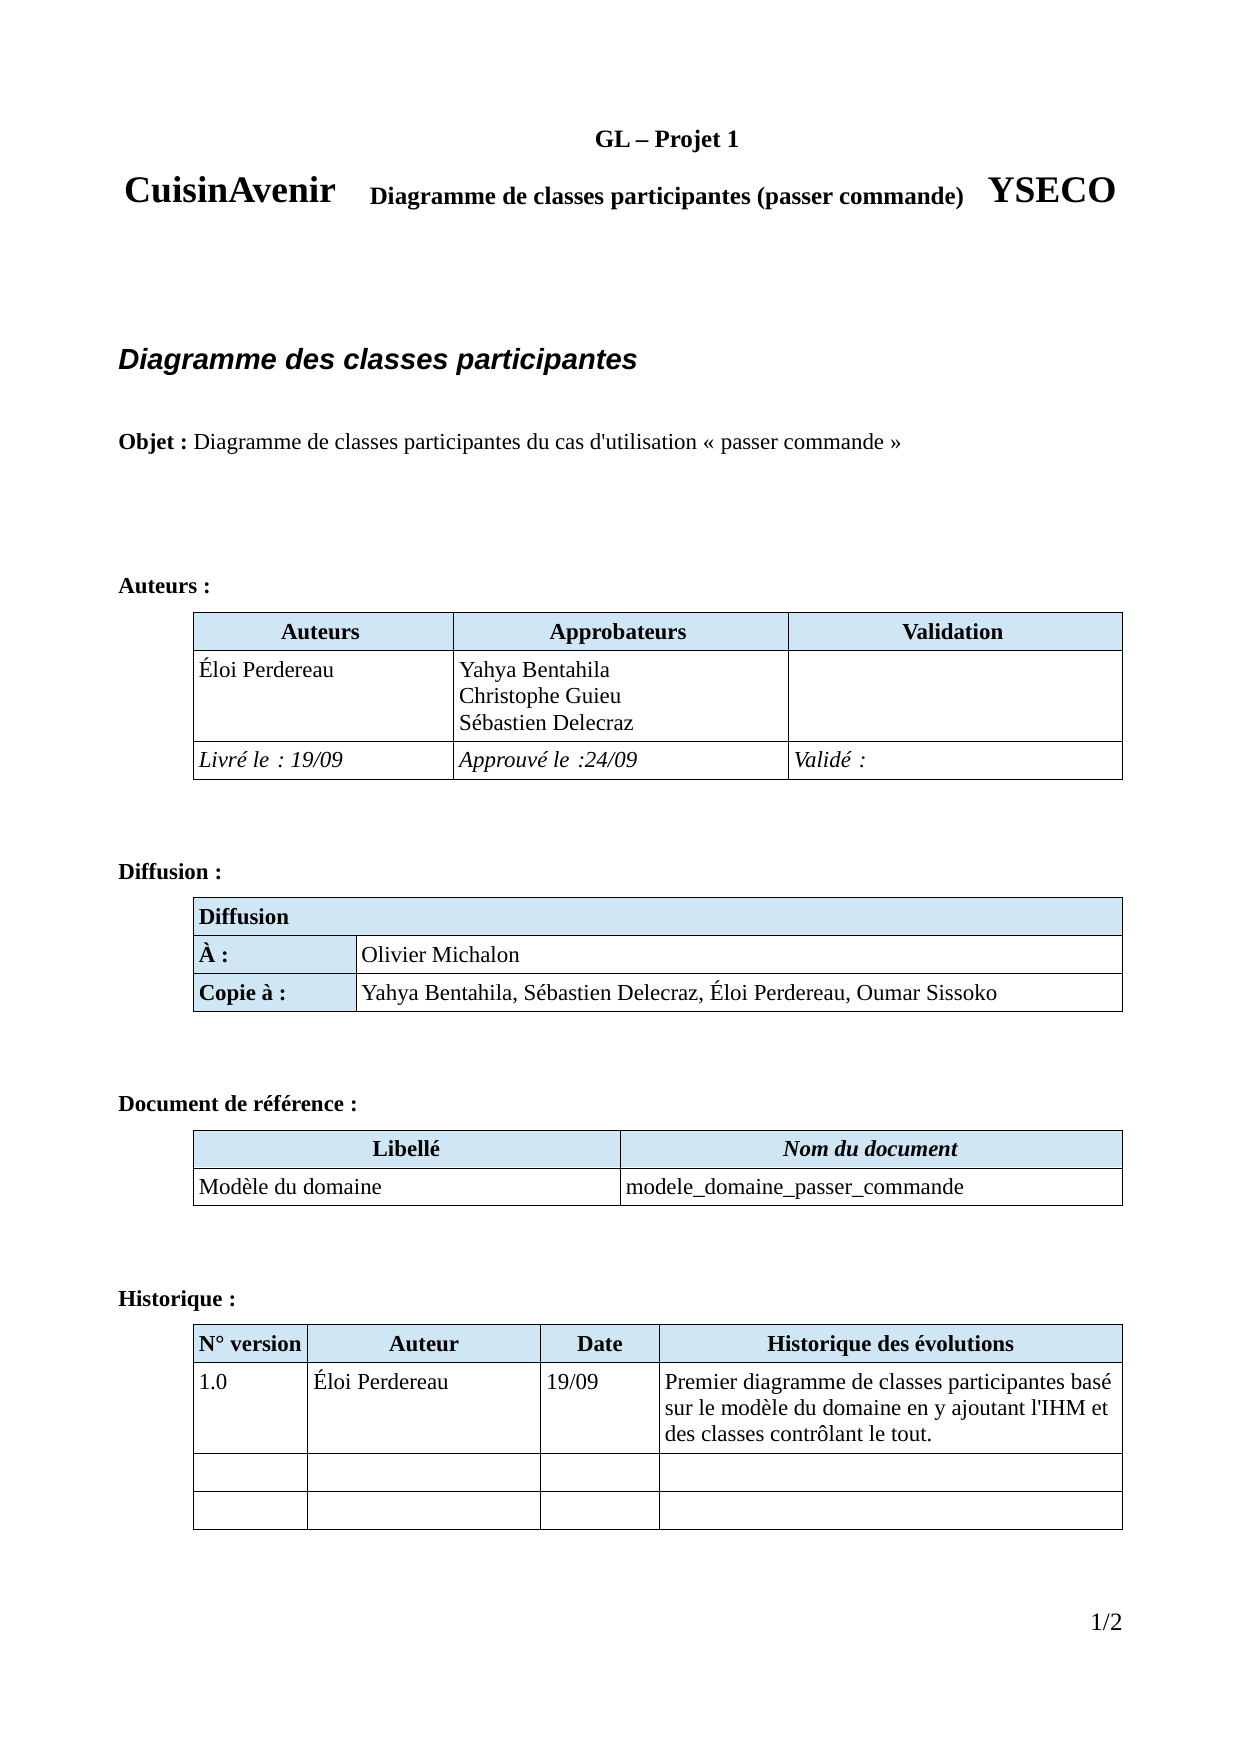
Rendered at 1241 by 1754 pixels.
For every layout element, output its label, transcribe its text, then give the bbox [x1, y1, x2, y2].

text Historique : [118, 1284, 1122, 1311]
table_header Validation [789, 613, 1122, 650]
table_cell [660, 1454, 1122, 1491]
table_header Approbateurs [454, 613, 788, 650]
table_cell Éloi Perdereau [308, 1363, 540, 1453]
text Diffusion : [118, 858, 1122, 884]
table_cell Olivier Michalon [357, 936, 1122, 973]
table_cell Éloi Perdereau [194, 651, 453, 741]
table_cell À : [194, 936, 356, 973]
table_cell [308, 1492, 540, 1528]
table_cell [194, 1454, 307, 1491]
table_cell Premier diagramme de classes participantes basé sur le modèle du domaine en y ajoutant l'IHM et des classes contrôlant le tout. [660, 1363, 1122, 1453]
table_cell Yahya Bentahila, Sébastien Delecraz, Éloi Perdereau, Oumar Sissoko [357, 974, 1122, 1011]
text Auteurs : [118, 573, 1122, 599]
table_cell [194, 1492, 307, 1528]
table_cell Yahya Bentahila Christophe Guieu Sébastien Delecraz [454, 651, 788, 741]
table_cell Validé : [789, 742, 1122, 778]
table_cell [660, 1492, 1122, 1528]
table_header Auteur [308, 1325, 540, 1362]
text Objet : Diagramme de classes participantes du cas d'utilisation « passer commande » [118, 428, 1122, 454]
table_cell [541, 1492, 659, 1528]
table_header N° version [194, 1325, 307, 1362]
table_cell 1.0 [194, 1363, 307, 1453]
table_cell Livré le : 19/09 [194, 742, 453, 778]
table_cell Modèle du domaine [194, 1169, 620, 1205]
table_cell [541, 1454, 659, 1491]
table_cell Approuvé le :24/09 [454, 742, 788, 778]
table_cell modele_domaine_passer_commande [621, 1169, 1122, 1205]
subtitle Diagramme des classes participantes [118, 342, 1122, 376]
table_header Historique des évolutions [660, 1325, 1122, 1362]
table_cell Copie à : [194, 974, 356, 1011]
table_cell [308, 1454, 540, 1491]
table_header Nom du document [621, 1131, 1122, 1167]
text Document de référence : [118, 1090, 1122, 1116]
table_header Auteurs [194, 613, 453, 650]
table_header Date [541, 1325, 659, 1362]
table_header Libellé [194, 1131, 620, 1167]
table_header Diffusion [194, 898, 1122, 935]
table_cell [789, 651, 1122, 741]
table_cell 19/09 [541, 1363, 659, 1453]
